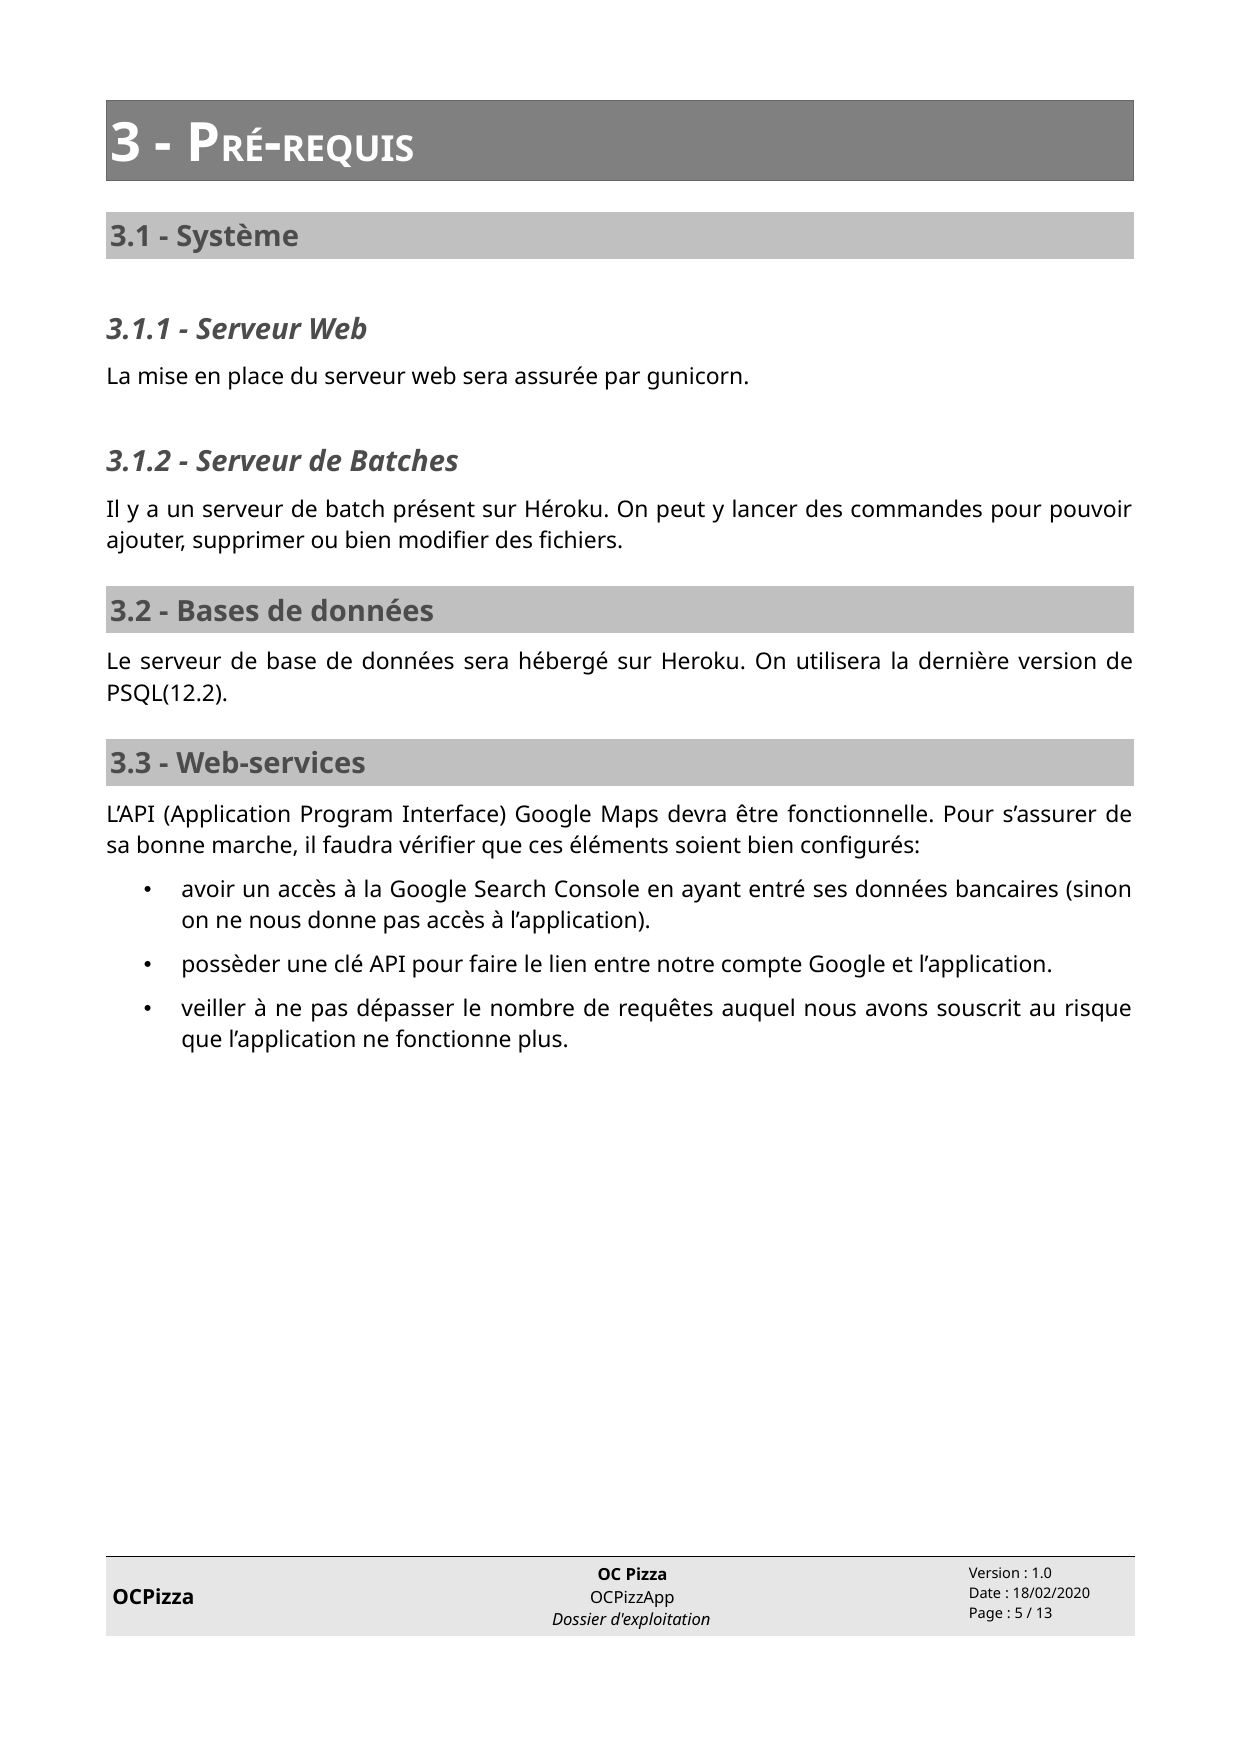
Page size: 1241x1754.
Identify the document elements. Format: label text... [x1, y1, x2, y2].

text La mise en place du serveur web sera assurée par gunicorn. [106, 360, 1134, 391]
text Le serveur de base de données sera hébergé sur Heroku. On utilisera la dernière version de PSQL(12.2). [106, 645, 1134, 708]
subtitle Serveur de Batches [106, 440, 1134, 480]
list avoir un accès à la Google Search Console en ayant entré ses données bancaires (sinon on ne nous donne pas accès à l’application). [144, 873, 1134, 936]
list veiller à ne pas dépasser le nombre de requêtes auquel nous avons souscrit au risque que l’application ne fonctionne plus. [144, 992, 1134, 1054]
list possèder une clé API pour faire le lien entre notre compte Google et l’application. [144, 948, 1134, 979]
subtitle Pré-requis [107, 101, 1133, 180]
subtitle Serveur Web [106, 308, 1134, 348]
subtitle Bases de données [107, 588, 1133, 632]
subtitle Système [107, 213, 1133, 258]
text L’API (Application Program Interface) Google Maps devra être fonctionnelle. Pour s’assurer de sa bonne marche, il faudra vérifier que ces éléments soient bien configurés: [106, 798, 1134, 861]
text Il y a un serveur de batch présent sur Héroku. On peut y lancer des commandes pour pouvoir ajouter, supprimer ou bien modifier des fichiers. [106, 492, 1134, 555]
subtitle Web-services [107, 740, 1133, 785]
